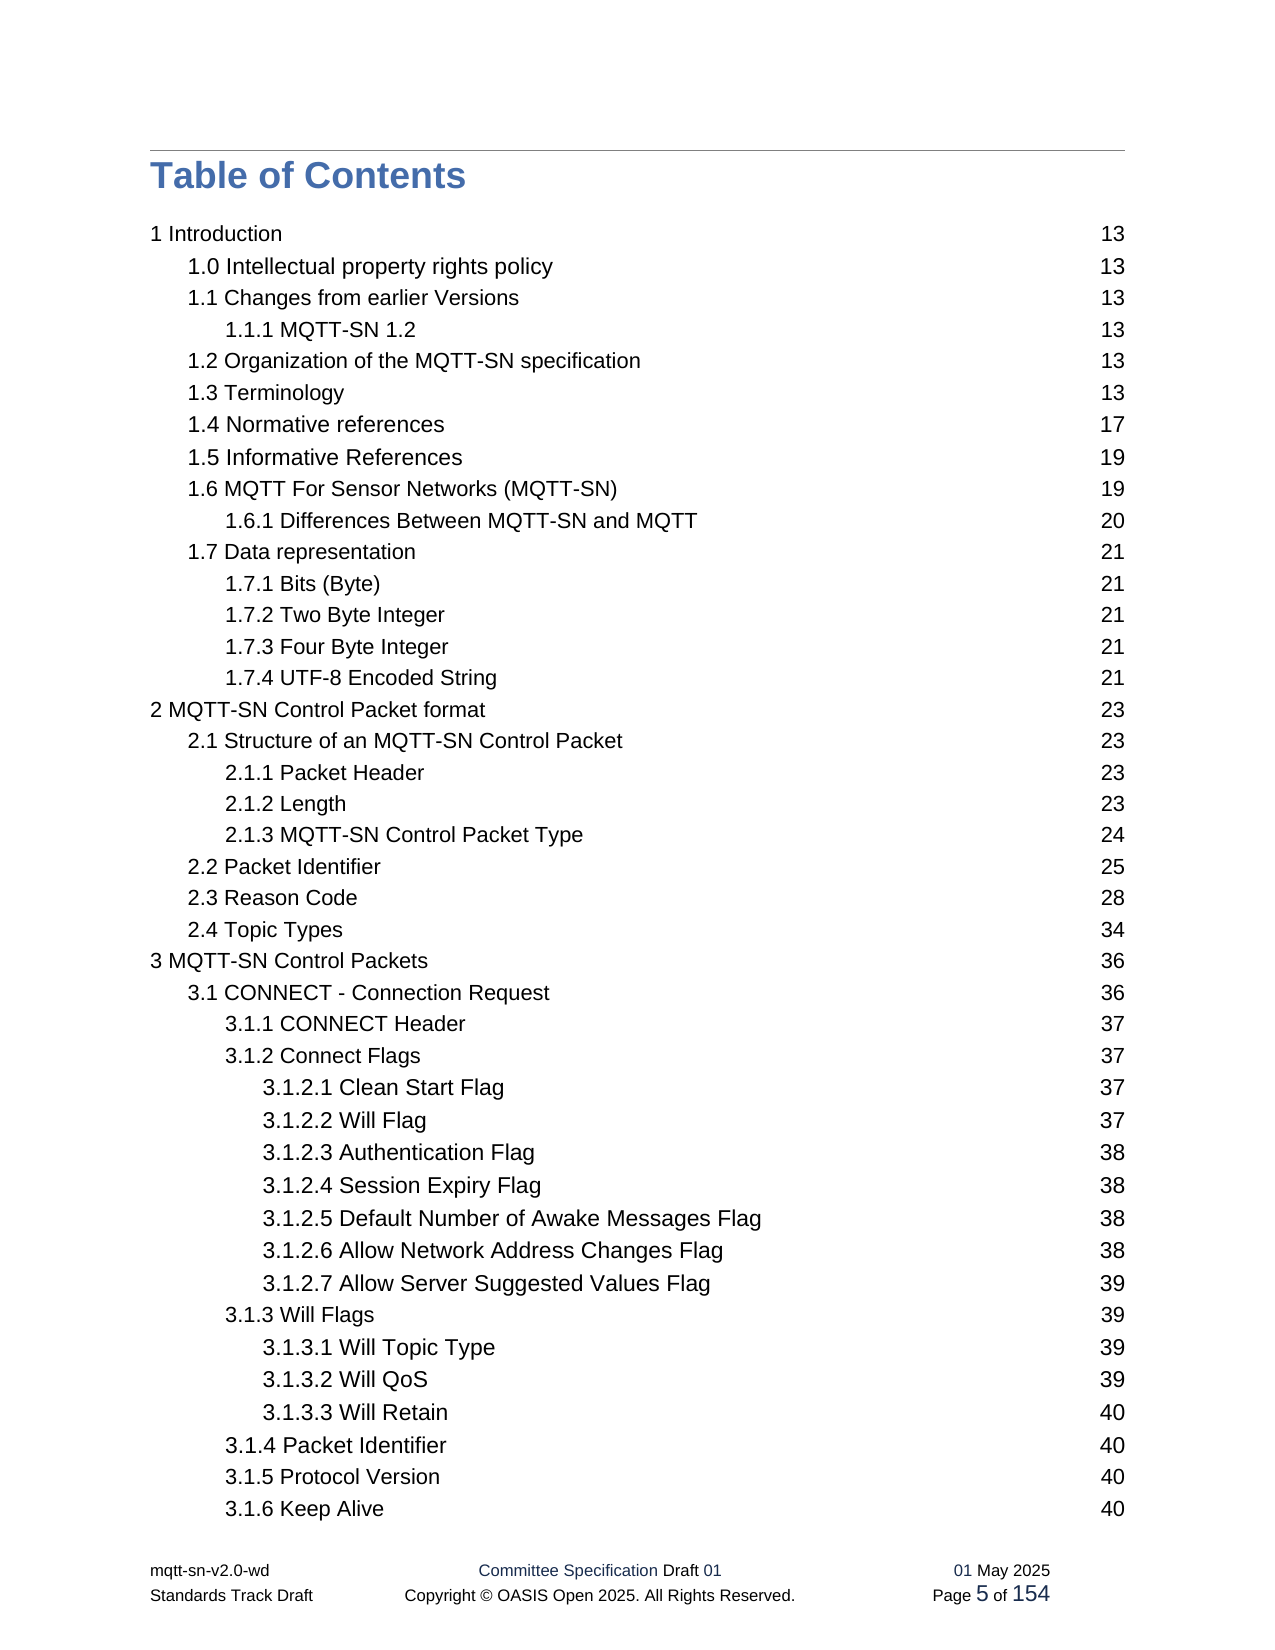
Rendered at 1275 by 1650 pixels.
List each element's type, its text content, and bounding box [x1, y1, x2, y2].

text 3.1 CONNECT - Connection Request 36 [187, 980, 1125, 1005]
text 1.6 MQTT For Sensor Networks (MQTT-SN) 19 [187, 476, 1125, 502]
text 1.7.2 Two Byte Integer 21 [225, 602, 1125, 627]
text 3.1.2.5 Default Number of Awake Messages Flag 38 [262, 1204, 1125, 1231]
text 1.0 Intellectual property rights policy 13 [187, 253, 1125, 279]
text 1.7 Data representation 21 [187, 539, 1125, 564]
text 2 MQTT-SN Control Packet format 23 [150, 697, 1125, 722]
text 1.4 Normative references 17 [187, 411, 1125, 437]
text 1.2 Organization of the MQTT-SN specification 13 [187, 348, 1125, 373]
text 2.1.2 Length 23 [225, 791, 1125, 816]
text 1.1.1 MQTT-SN 1.2 13 [225, 317, 1125, 342]
text 2.1 Structure of an MQTT-SN Control Packet 23 [187, 728, 1125, 753]
text 2.1.1 Packet Header 23 [225, 759, 1125, 785]
text 3.1.2 Connect Flags 37 [225, 1043, 1125, 1068]
text 3 MQTT-SN Control Packets 36 [150, 948, 1125, 973]
text 3.1.2.6 Allow Network Address Changes Flag 38 [262, 1237, 1125, 1263]
text 3.1.4 Packet Identifier 40 [225, 1432, 1125, 1458]
text 1.1 Changes from earlier Versions 13 [187, 285, 1125, 311]
text 3.1.3.1 Will Topic Type 39 [262, 1334, 1125, 1360]
text 2.3 Reason Code 28 [187, 885, 1125, 911]
text 1.7.3 Four Byte Integer 21 [225, 634, 1125, 659]
text 3.1.2.2 Will Flag 37 [262, 1107, 1125, 1133]
text 3.1.2.7 Allow Server Suggested Values Flag 39 [262, 1270, 1125, 1296]
text 3.1.2.4 Session Expiry Flag 38 [262, 1172, 1125, 1198]
text 3.1.2.1 Clean Start Flag 37 [262, 1074, 1125, 1100]
text 1.7.1 Bits (Byte) 21 [225, 571, 1125, 596]
text 3.1.6 Keep Alive 40 [225, 1496, 1125, 1521]
text 3.1.3 Will Flags 39 [225, 1302, 1125, 1327]
text 3.1.3.3 Will Retain 40 [262, 1399, 1125, 1425]
text 2.1.3 MQTT-SN Control Packet Type 24 [225, 822, 1125, 848]
text 1.7.4 UTF-8 Encoded String 21 [225, 665, 1125, 690]
text 1.3 Terminology 13 [187, 380, 1125, 405]
text 1.6.1 Differences Between MQTT-SN and MQTT 20 [225, 508, 1125, 533]
text Table of Contents [150, 151, 1125, 196]
text 2.4 Topic Types 34 [187, 917, 1125, 942]
text 3.1.2.3 Authentication Flag 38 [262, 1139, 1125, 1166]
text 3.1.1 CONNECT Header 37 [225, 1011, 1125, 1036]
text 3.1.5 Protocol Version 40 [225, 1464, 1125, 1489]
text 1 Introduction 13 [150, 221, 1125, 246]
text 2.2 Packet Identifier 25 [187, 854, 1125, 879]
text 1.5 Informative References 19 [187, 444, 1125, 470]
text 3.1.3.2 Will QoS 39 [262, 1366, 1125, 1393]
